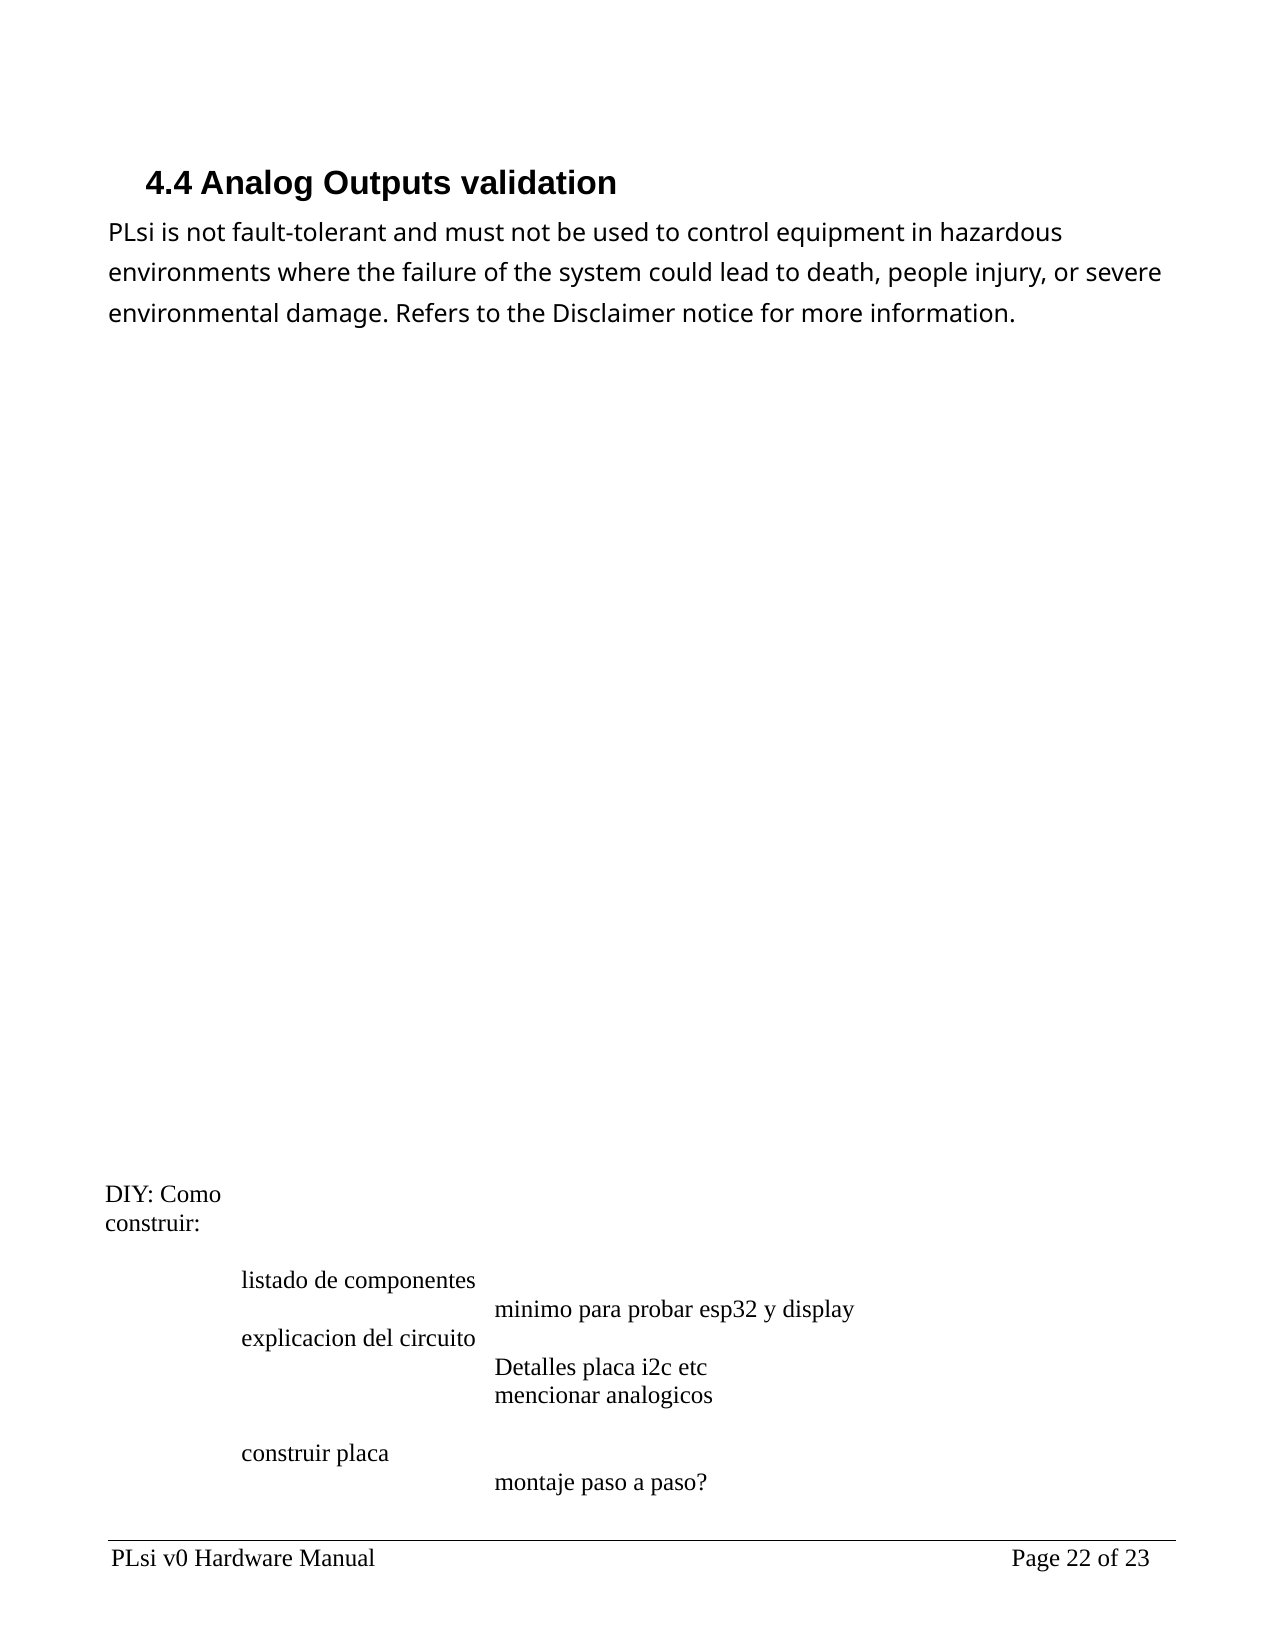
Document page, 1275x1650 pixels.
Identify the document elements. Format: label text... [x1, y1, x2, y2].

table_cell [102, 1409, 238, 1438]
table_cell [238, 1467, 491, 1496]
table_cell [491, 1266, 1275, 1294]
table_header [238, 1179, 491, 1237]
table_header [491, 1179, 1275, 1237]
table_cell explicacion del circuito [238, 1323, 491, 1352]
table_cell [491, 1409, 1275, 1438]
table_cell [102, 1467, 238, 1496]
table_cell [491, 1237, 1275, 1266]
table_cell [238, 1381, 491, 1409]
table_cell [491, 1323, 1275, 1352]
table_cell Detalles placa i2c etc [491, 1352, 1275, 1381]
table_cell [102, 1237, 238, 1266]
table_cell [102, 1352, 238, 1381]
table_cell listado de componentes [238, 1266, 491, 1294]
table_cell [238, 1294, 491, 1323]
subtitle 4.4 Analog Outputs validation [145, 163, 1176, 202]
table_cell [238, 1237, 491, 1266]
table_cell [102, 1266, 238, 1294]
text PLsi is not fault-tolerant and must not be used to control equipment in hazardous environments where the failure of the system could lead to death, people injury, or severe environmental damage. Refers to the Disclaimer notice for more information. [108, 214, 1176, 330]
table_cell [102, 1438, 238, 1467]
table_cell [491, 1438, 1275, 1467]
table_cell construir placa [238, 1438, 491, 1467]
table_cell mencionar analogicos [491, 1381, 1275, 1409]
table_cell [102, 1381, 238, 1409]
table_cell [238, 1409, 491, 1438]
table_header DIY: Como construir: [102, 1179, 238, 1237]
table_cell minimo para probar esp32 y display [491, 1294, 1275, 1323]
table_cell [102, 1294, 238, 1323]
table_cell montaje paso a paso? [491, 1467, 1275, 1496]
table_cell [102, 1323, 238, 1352]
table_cell [238, 1352, 491, 1381]
